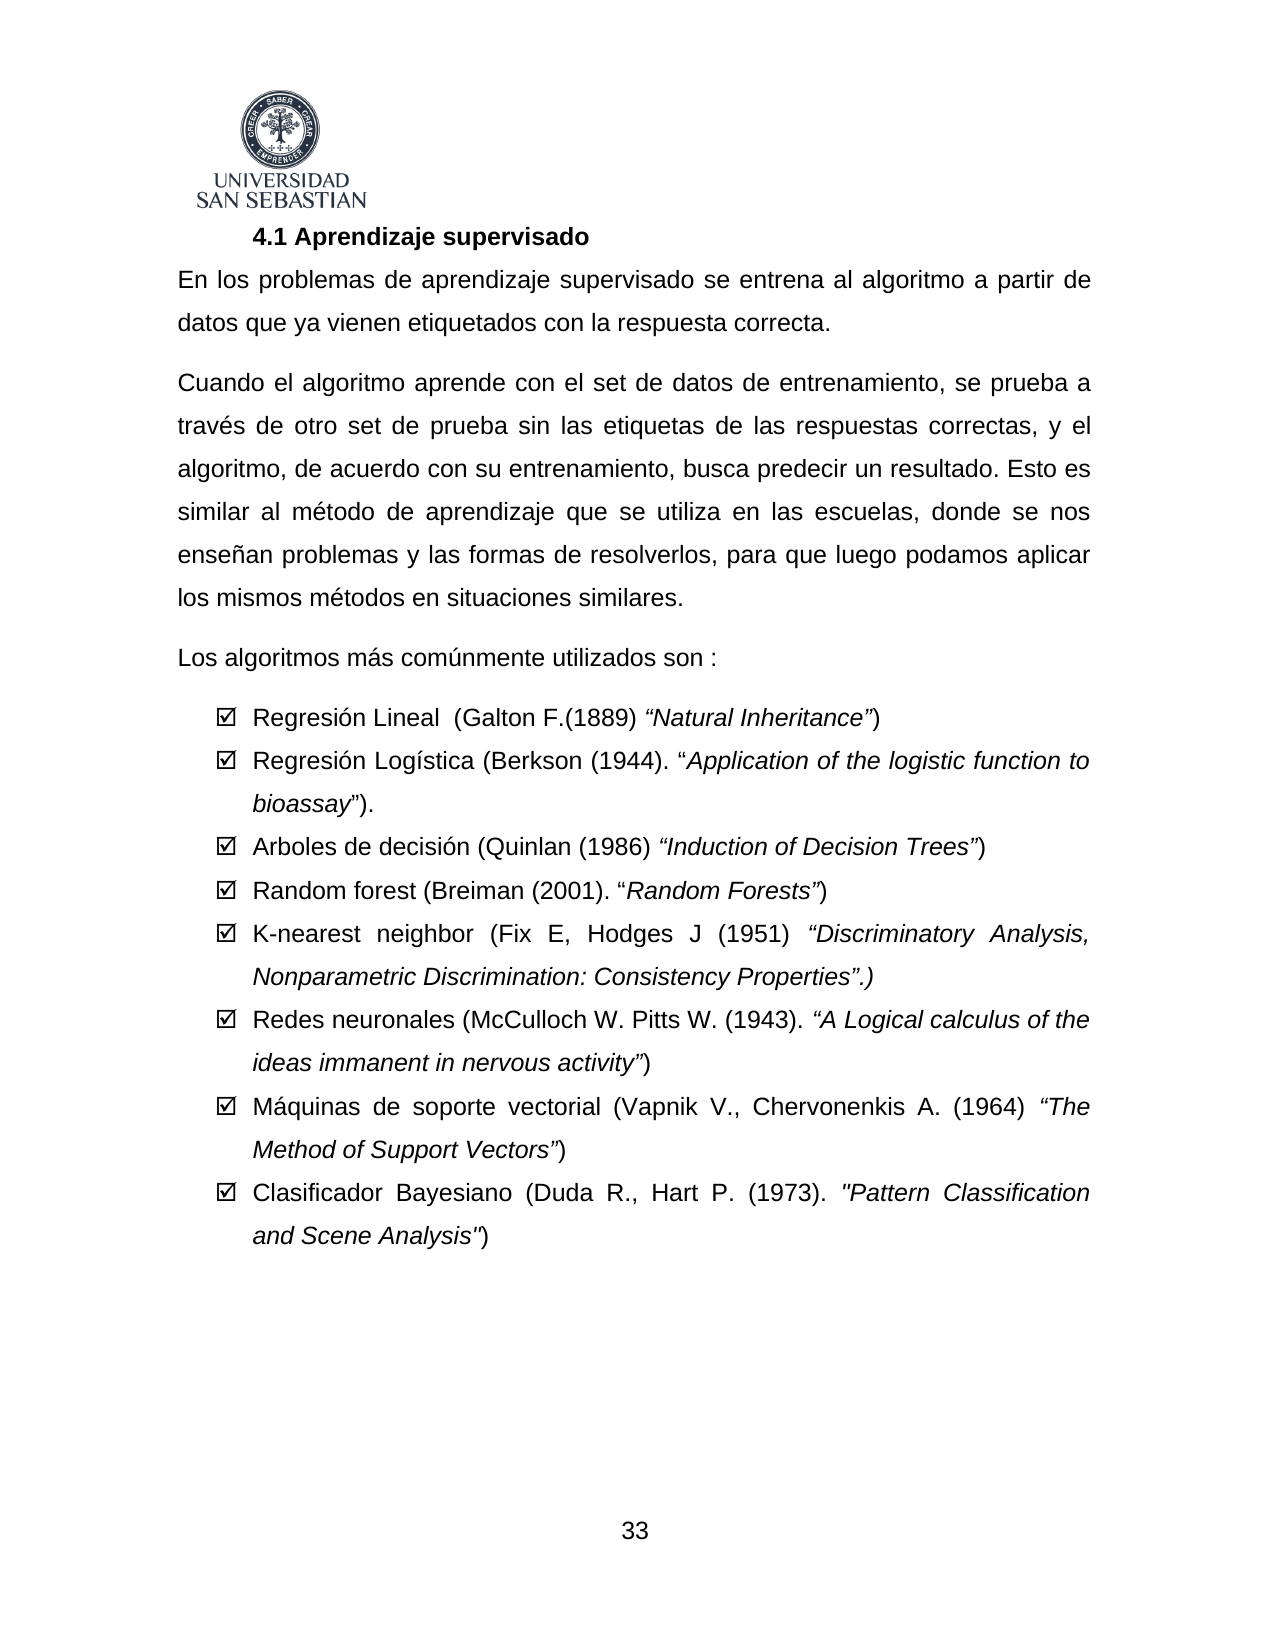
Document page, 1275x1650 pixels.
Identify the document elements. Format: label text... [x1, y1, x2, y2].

list Clasificador Bayesiano (Duda R., Hart P. (1973). "Pattern Classification and Scene Analysis") [215, 1178, 1093, 1250]
text Los algoritmos más comúnmente utilizados son : [177, 643, 1093, 672]
list Arboles de decisión (Quinlan (1986) “Induction of Decision Trees”) [215, 832, 1093, 861]
subtitle 4.1 Aprendizaje supervisado [252, 222, 1093, 250]
text En los problemas de aprendizaje supervisado se entrena al algoritmo a partir de datos que ya vienen etiquetados con la respuesta correcta. [177, 265, 1093, 337]
list Random forest (Breiman (2001). “Random Forests”) [215, 876, 1093, 904]
text Cuando el algoritmo aprende con el set de datos de entrenamiento, se prueba a través de otro set de prueba sin las etiquetas de las respuestas correctas, y el algoritmo, de acuerdo con su entrenamiento, busca predecir un resultado. Esto es similar al método de aprendizaje que se utiliza en las escuelas, donde se nos enseñan problemas y las formas de resolverlos, para que luego podamos aplicar los mismos métodos en situaciones similares. [177, 368, 1093, 612]
picture [177, 76, 387, 222]
list K-nearest neighbor (Fix E, Hodges J (1951) “Discriminatory Analysis, Nonparametric Discrimination: Consistency Properties”.) [215, 919, 1093, 991]
list Máquinas de soporte vectorial (Vapnik V., Chervonenkis A. (1964) “The Method of Support Vectors”) [215, 1092, 1093, 1163]
list Redes neuronales (McCulloch W. Pitts W. (1943). “A Logical calculus of the ideas immanent in nervous activity”) [215, 1005, 1093, 1077]
list Regresión Logística (Berkson (1944). “Application of the logistic function to bioassay”). [215, 746, 1093, 818]
list Regresión Lineal (Galton F.(1889) “Natural Inheritance”) [215, 703, 1093, 732]
